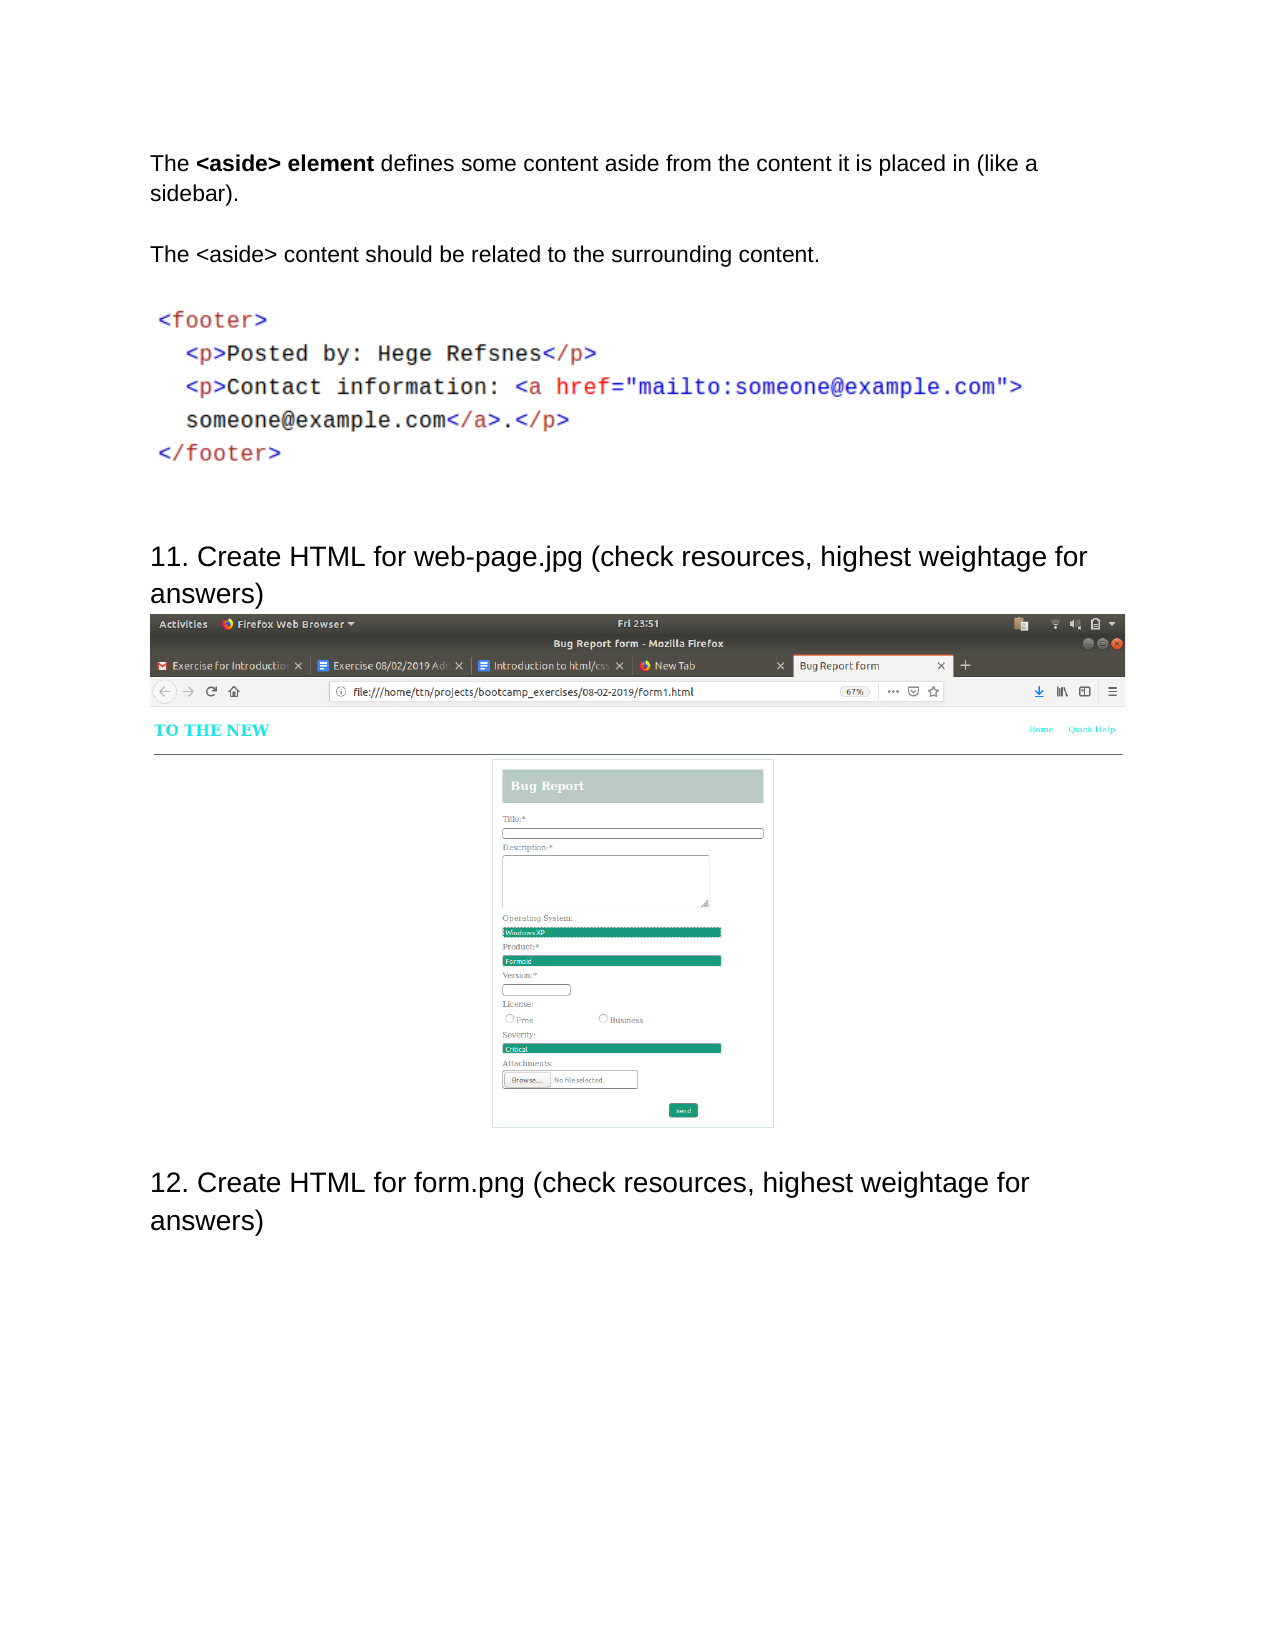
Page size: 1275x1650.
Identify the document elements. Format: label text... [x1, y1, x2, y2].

text The <aside> element defines some content aside from the content it is placed in (like a sidebar). [150, 150, 1125, 207]
text 12. Create HTML for form.png (check resources, highest weightage for answers) [150, 1166, 1125, 1236]
picture [150, 614, 1125, 1163]
text The <aside> content should be related to the surrounding content. [150, 241, 1125, 267]
text 11. Create HTML for web-page.jpg (check resources, highest weightage for answers) [150, 540, 1125, 610]
picture [150, 301, 1125, 476]
